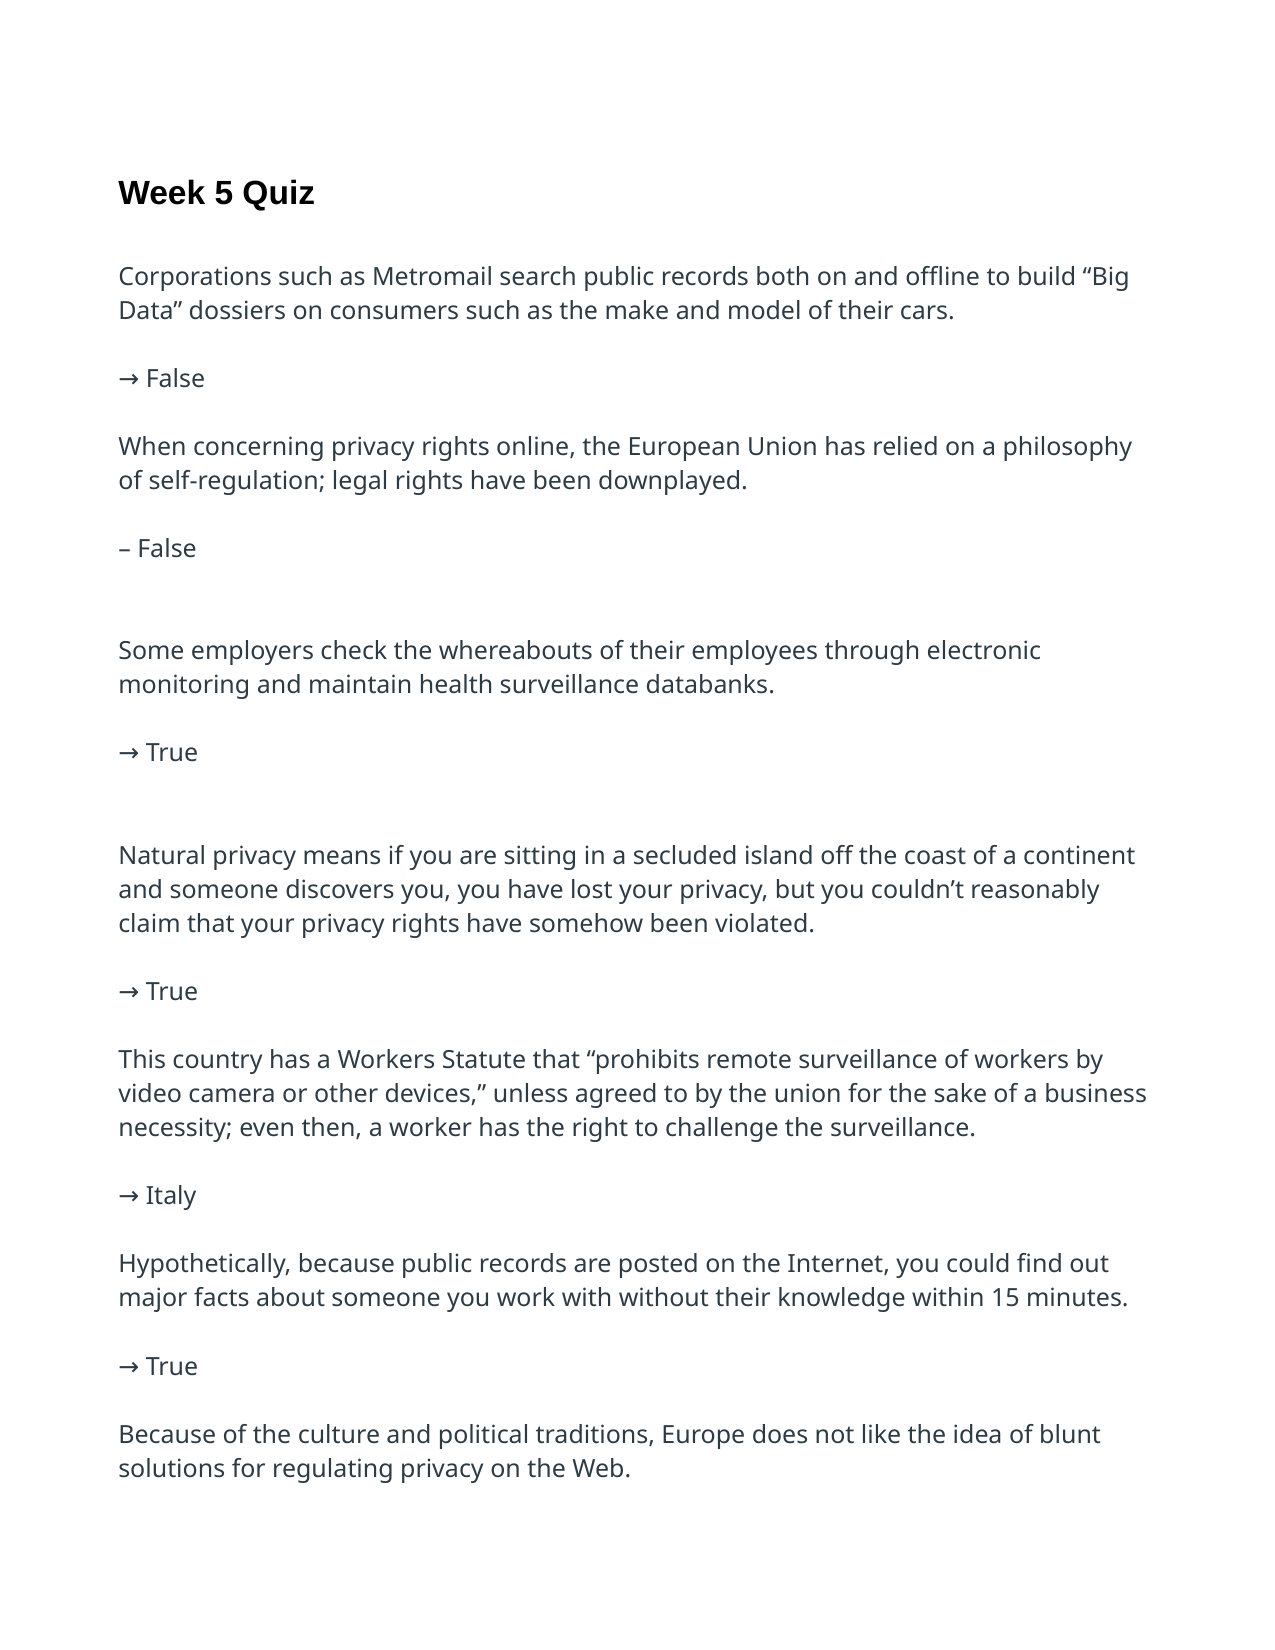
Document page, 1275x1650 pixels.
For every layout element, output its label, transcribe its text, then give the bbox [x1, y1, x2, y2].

text → True [118, 973, 1157, 1008]
text → True [118, 735, 1157, 769]
text This country has a Workers Statute that “prohibits remote surveillance of workers by video camera or other devices,” unless agreed to by the union for the sake of a business necessity; even then, a worker has the right to challenge the surveillance. [118, 1042, 1157, 1144]
text Because of the culture and political traditions, Europe does not like the idea of blunt solutions for regulating privacy on the Web. [118, 1416, 1157, 1484]
text When concerning privacy rights online, the European Union has relied on a philosophy of self-regulation; legal rights have been downplayed. [118, 428, 1157, 497]
text → False [118, 360, 1157, 394]
text Some employers check the whereabouts of their employees through electronic monitoring and maintain health surveillance databanks. [118, 633, 1157, 701]
subtitle Week 5 Quiz [118, 173, 1157, 212]
text → Italy [118, 1178, 1157, 1212]
text – False [118, 531, 1157, 565]
text → True [118, 1348, 1157, 1382]
text Natural privacy means if you are sitting in a secluded island off the coast of a continent and someone discovers you, you have lost your privacy, but you couldn’t reasonably claim that your privacy rights have somehow been violated. [118, 837, 1157, 939]
text Corporations such as Metromail search public records both on and offline to build “Big Data” dossiers on consumers such as the make and model of their cars. [118, 258, 1157, 326]
text Hypothetically, because public records are posted on the Internet, you could find out major facts about someone you work with without their knowledge within 15 minutes. [118, 1246, 1157, 1314]
